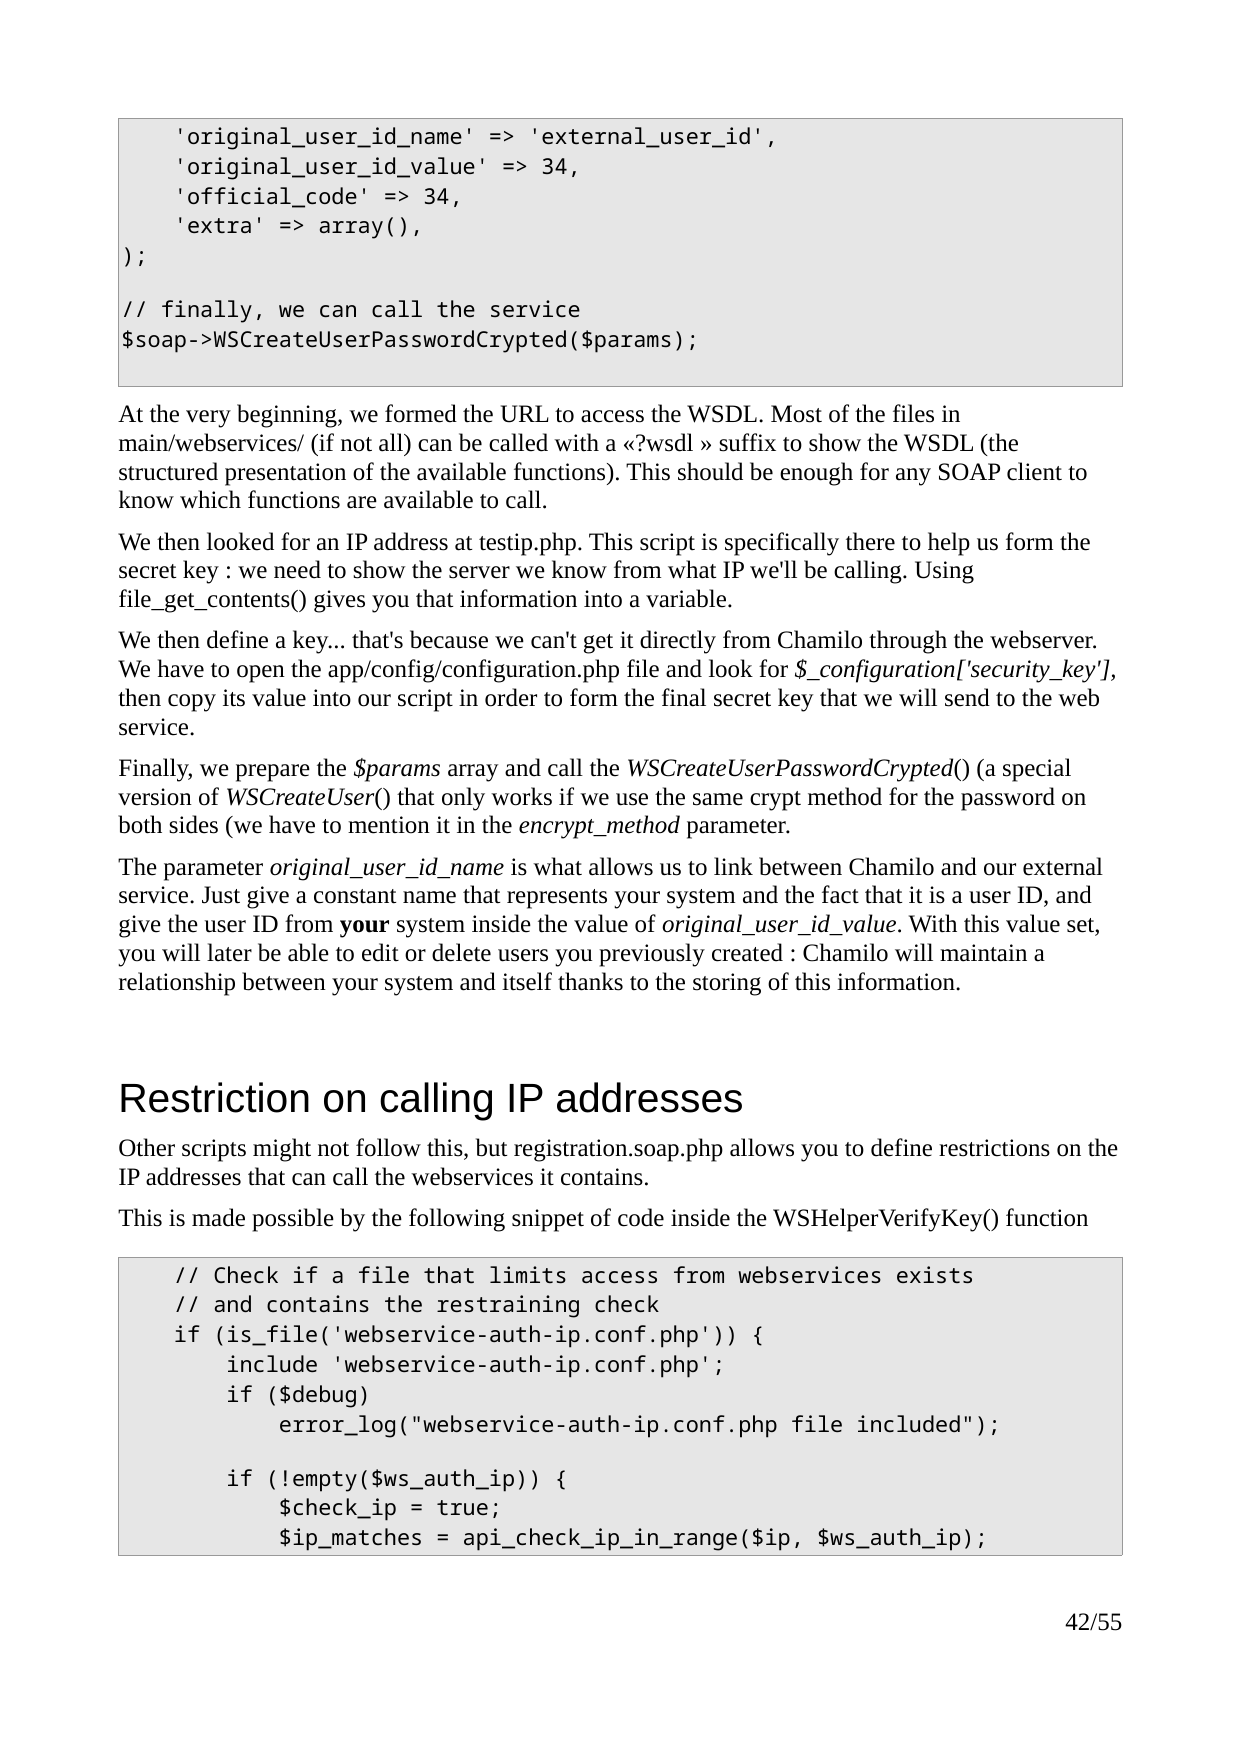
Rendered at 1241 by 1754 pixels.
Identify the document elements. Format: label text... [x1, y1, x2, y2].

text // finally, we can call the service $soap->WSCreateUserPasswordCrypted($params); [119, 291, 1122, 386]
text At the very beginning, we formed the URL to access the WSDL. Most of the files in main/webservices/ (if not all) can be called with a «?wsdl » suffix to show the WSDL (the structured presentation of the available functions). This should be enough for any SOAP client to know which functions are available to call. [118, 399, 1122, 514]
text if (!empty($ws_auth_ip)) { $check_ip = true; $ip_matches = api_check_ip_in_range($ip, $ws_auth_ip); [119, 1459, 1122, 1555]
text 'original_user_id_name' => 'external_user_id', 'original_user_id_value' => 34, 'official_code' => 34, 'extra' => array(), ); [119, 119, 1122, 270]
text Other scripts might not follow this, but registration.soap.php allows you to define restrictions on the IP addresses that can call the webservices it contains. [118, 1133, 1122, 1191]
text This is made possible by the following snippet of code inside the WSHelperVerifyKey() function [118, 1203, 1122, 1232]
subtitle Restriction on calling IP addresses [118, 1074, 1122, 1121]
text Finally, we prepare the $params array and call the WSCreateUserPasswordCrypted() (a special version of WSCreateUser() that only works if we use the same crypt method for the password on both sides (we have to mention it in the encrypt_method parameter. [118, 753, 1122, 839]
text We then looked for an IP address at testip.php. This script is specifically there to help us form the secret key : we need to show the server we know from what IP we'll be calling. Using file_get_contents() gives you that information into a variable. [118, 527, 1122, 613]
text We then define a key... that's because we can't get it directly from Chamilo through the webserver. We have to open the app/config/configuration.php file and look for $_configuration['security_key'], then copy its value into our script in order to form the final secret key that we will send to the web service. [118, 625, 1122, 740]
text The parameter original_user_id_name is what allows us to link between Chamilo and our external service. Just give a constant name that represents your system and the fact that it is a user ID, and give the user ID from your system inside the value of original_user_id_value. With this value set, you will later be able to edit or delete users you previously created : Chamilo will maintain a relationship between your system and itself thanks to the storing of this information. [118, 852, 1122, 995]
text // Check if a file that limits access from webservices exists // and contains the restraining check if (is_file('webservice-auth-ip.conf.php')) { include 'webservice-auth-ip.conf.php'; if ($debug) error_log("webservice-auth-ip.conf.php file included"); [119, 1258, 1122, 1438]
